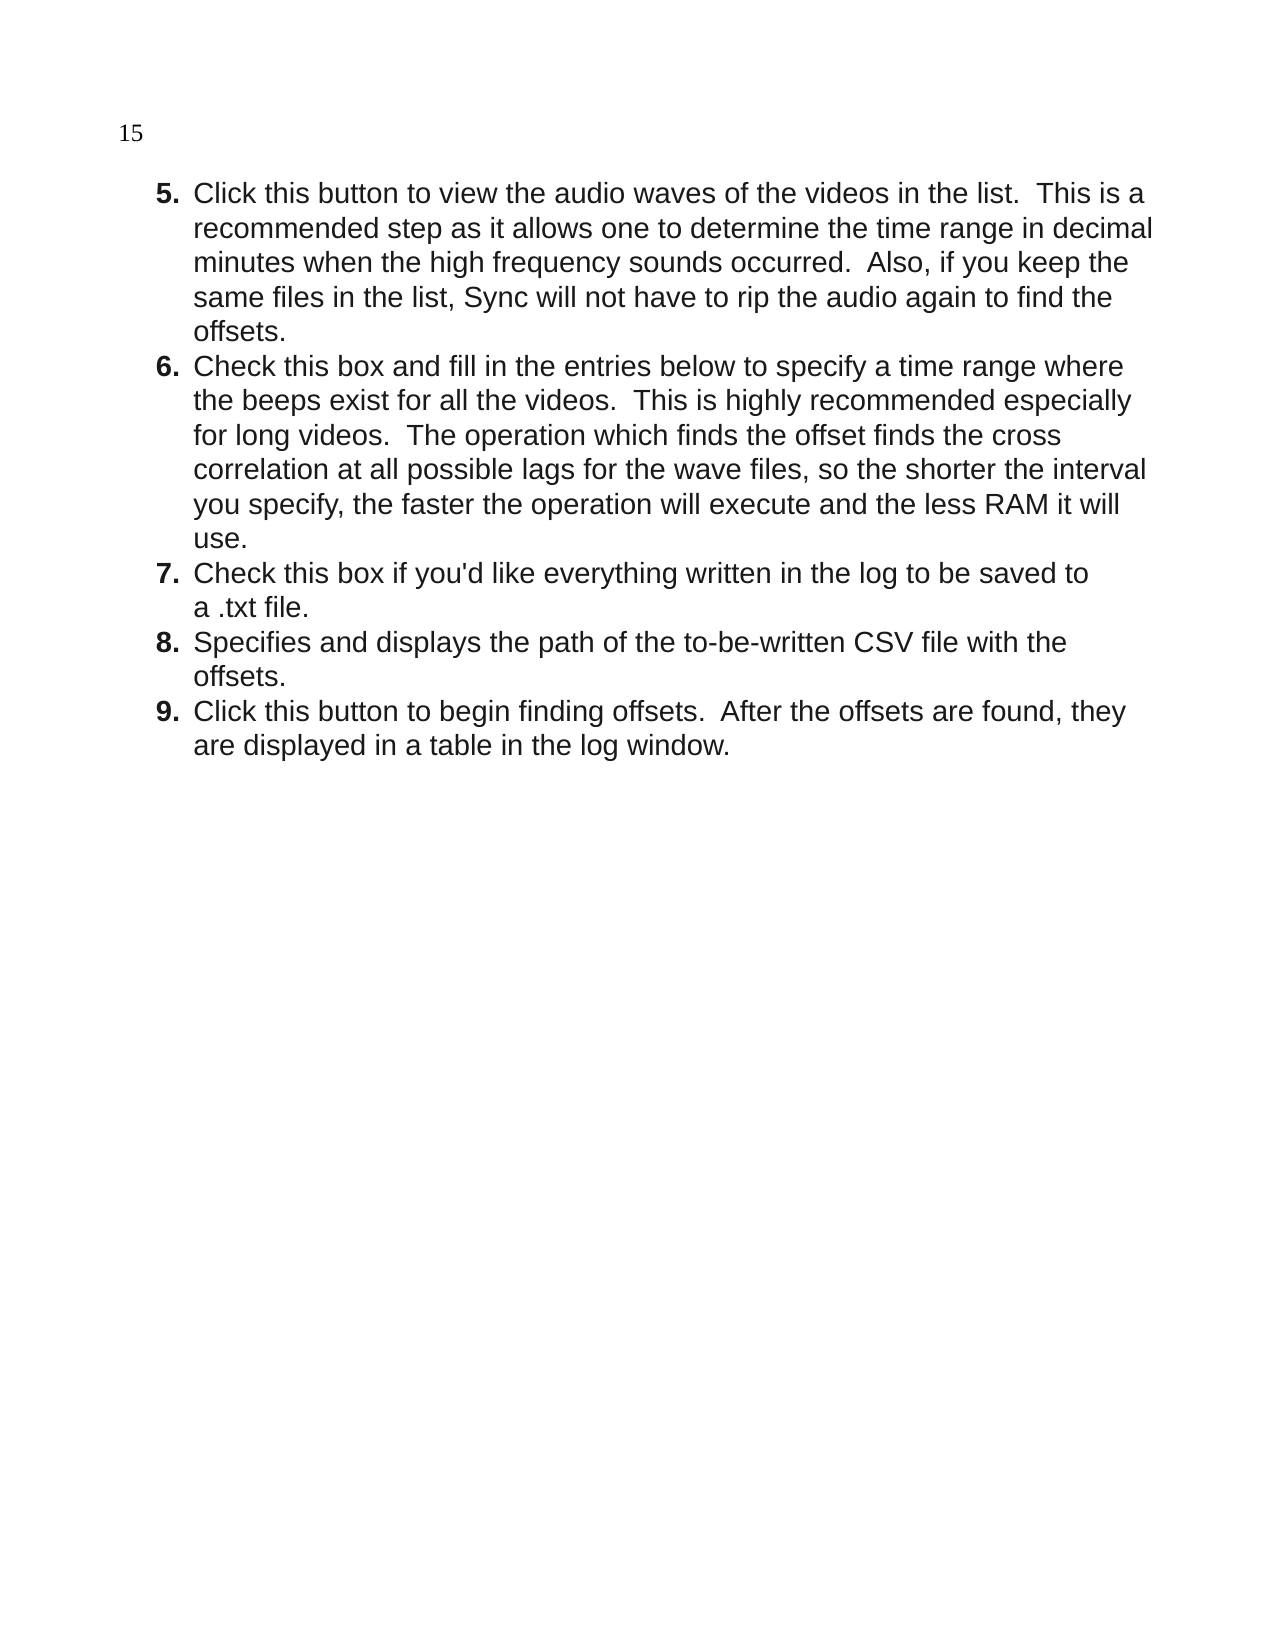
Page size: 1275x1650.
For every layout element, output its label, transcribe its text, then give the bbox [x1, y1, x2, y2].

list Specifies and displays the path of the to-be-written CSV file with the offsets. [156, 624, 1157, 693]
list Click this button to view the audio waves of the videos in the list. This is a recommended step as it allows one to determine the time range in decimal minutes when the high frequency sounds occurred. Also, if you keep the same files in the list, Sync will not have to rip the audio again to find the offsets. [156, 176, 1157, 349]
list Check this box if you'd like everything written in the log to be saved to a .txt file. [156, 556, 1157, 624]
list Check this box and fill in the entries below to specify a time range where the beeps exist for all the videos. This is highly recommended especially for long videos. The operation which finds the offset finds the cross correlation at all possible lags for the wave files, so the shorter the interval you specify, the faster the operation will execute and the less RAM it will use. [156, 349, 1157, 556]
list Click this button to begin finding offsets. After the offsets are found, they are displayed in a table in the log window. [156, 693, 1157, 762]
